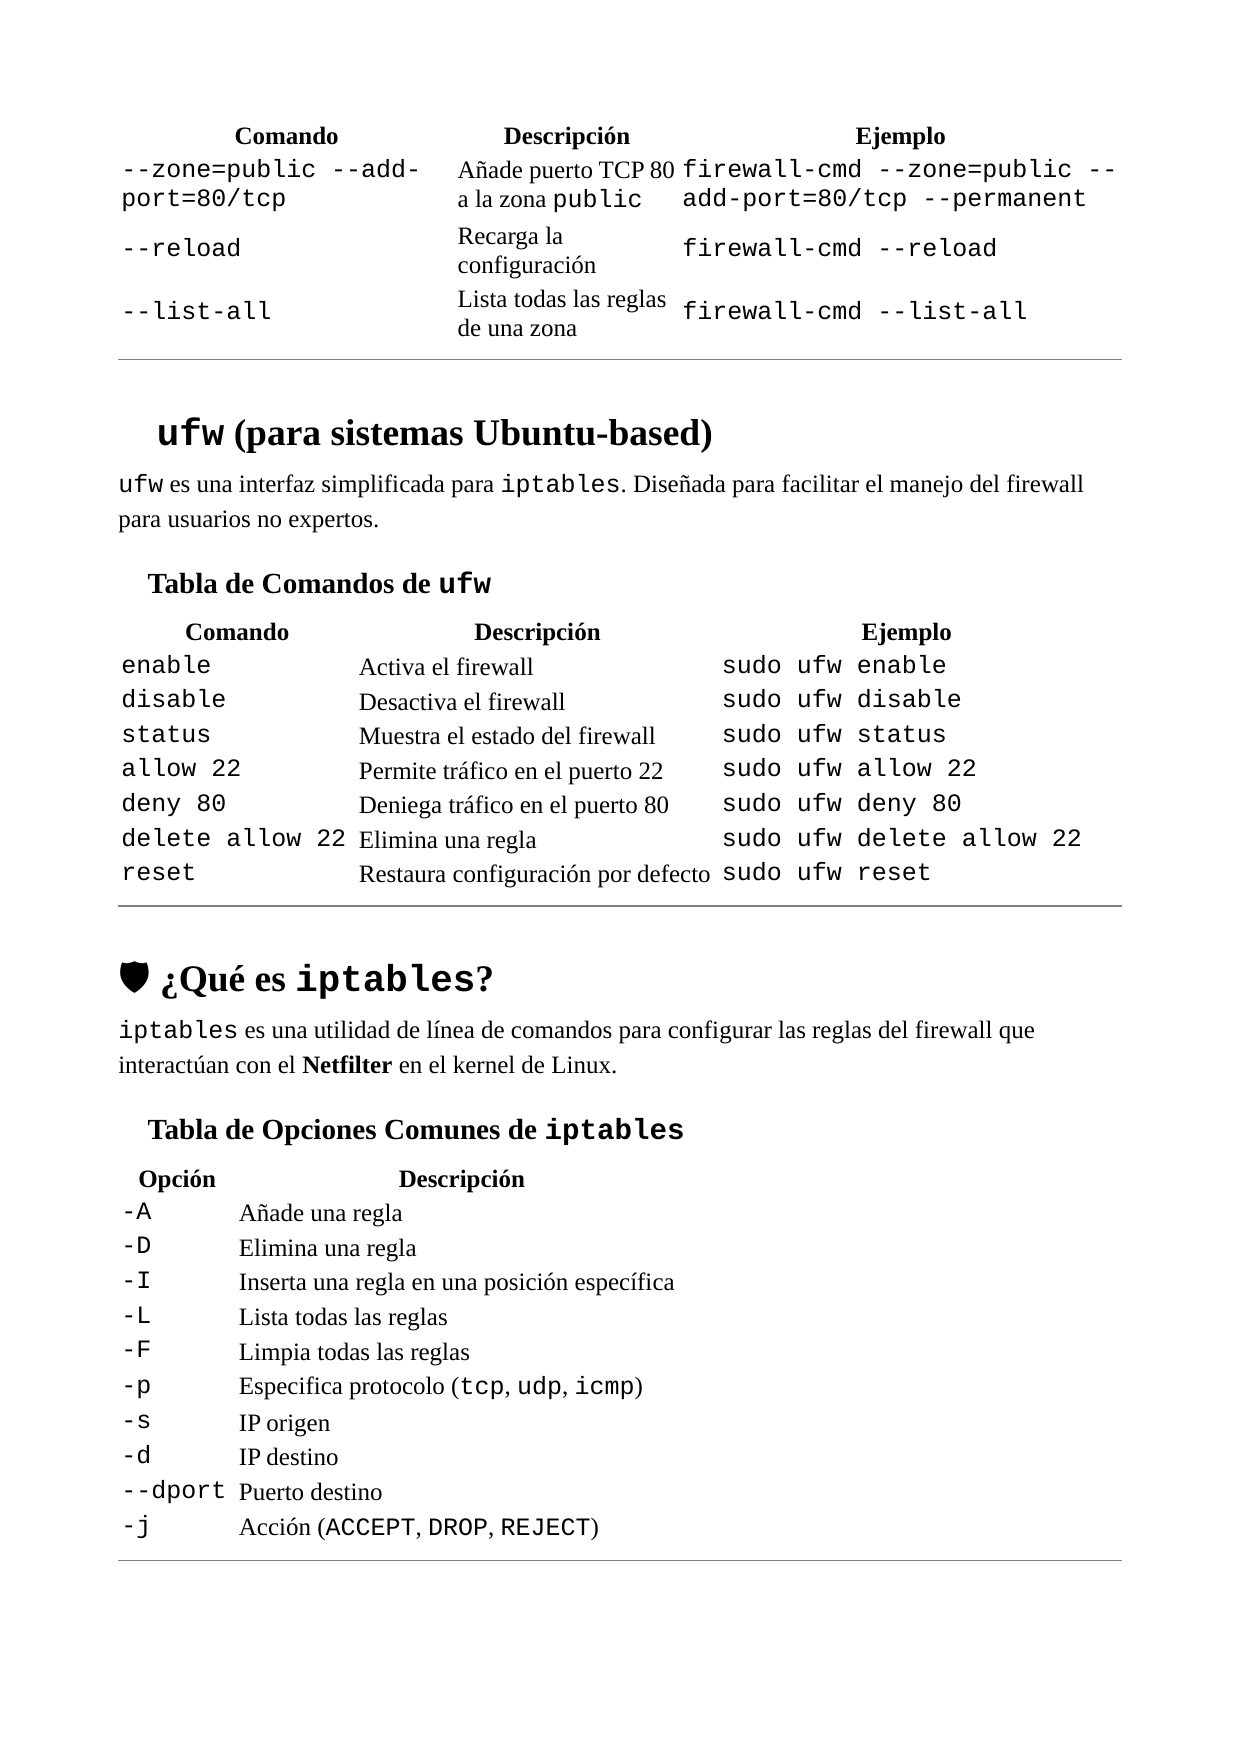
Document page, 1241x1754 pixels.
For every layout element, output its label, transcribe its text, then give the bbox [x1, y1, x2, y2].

table_cell reset [118, 857, 356, 891]
table_header Ejemplo [679, 118, 1122, 153]
table_cell firewall-cmd --reload [679, 218, 1122, 281]
table_cell Recarga la configuración [455, 218, 679, 281]
table_header Comando [118, 118, 454, 153]
table_cell deny 80 [118, 788, 356, 822]
table_cell delete allow 22 [118, 822, 356, 857]
table_cell -p [118, 1368, 236, 1405]
table_cell sudo ufw delete allow 22 [719, 822, 1094, 857]
table_header Opción [118, 1161, 236, 1195]
table_cell Puerto destino [236, 1474, 687, 1509]
table_cell Permite tráfico en el puerto 22 [356, 753, 719, 787]
text iptables es una utilidad de línea de comandos para configurar las reglas del firewall que interactúan con el Netfilter en el kernel de Linux. [118, 1015, 1122, 1079]
table_cell Activa el firewall [356, 649, 719, 684]
subtitle 🧾 Tabla de Comandos de ufw [118, 566, 1122, 602]
table_cell -F [118, 1334, 236, 1368]
table_cell sudo ufw disable [719, 684, 1094, 718]
table_cell sudo ufw allow 22 [719, 753, 1094, 787]
table_cell IP origen [236, 1405, 687, 1439]
table_cell Deniega tráfico en el puerto 80 [356, 788, 719, 822]
table_cell Especifica protocolo (tcp, udp, icmp) [236, 1368, 687, 1405]
table_cell sudo ufw reset [719, 857, 1094, 891]
table_header Ejemplo [719, 615, 1094, 649]
subtitle 🔧 ufw (para sistemas Ubuntu-based) [118, 410, 1122, 456]
table_header Descripción [455, 118, 679, 153]
table_cell enable [118, 649, 356, 684]
table_cell Desactiva el firewall [356, 684, 719, 718]
table_cell --dport [118, 1474, 236, 1509]
table_cell disable [118, 684, 356, 718]
table_cell -j [118, 1509, 236, 1545]
table_cell -d [118, 1440, 236, 1474]
table_cell Añade puerto TCP 80 a la zona public [455, 153, 679, 218]
table_cell sudo ufw enable [719, 649, 1094, 684]
table_cell -I [118, 1265, 236, 1299]
table_cell Acción (ACCEPT, DROP, REJECT) [236, 1509, 687, 1545]
subtitle 🛡️ ¿Qué es iptables? [118, 956, 1122, 1002]
table_cell Muestra el estado del firewall [356, 718, 719, 753]
table_cell -D [118, 1230, 236, 1264]
table_cell Lista todas las reglas de una zona [455, 281, 679, 345]
table_cell firewall-cmd --zone=public --add-port=80/tcp --permanent [679, 153, 1122, 218]
table_cell Elimina una regla [356, 822, 719, 857]
table_cell -L [118, 1299, 236, 1334]
table_cell sudo ufw deny 80 [719, 788, 1094, 822]
table_cell allow 22 [118, 753, 356, 787]
table_header Descripción [356, 615, 719, 649]
table_cell --list-all [118, 281, 454, 345]
table_cell --zone=public --add-port=80/tcp [118, 153, 454, 218]
table_cell Restaura configuración por defecto [356, 857, 719, 891]
subtitle 🧾 Tabla de Opciones Comunes de iptables [118, 1112, 1122, 1148]
table_cell Lista todas las reglas [236, 1299, 687, 1334]
table_cell -A [118, 1195, 236, 1230]
table_cell Elimina una regla [236, 1230, 687, 1264]
text ufw es una interfaz simplificada para iptables. Diseñada para facilitar el manejo del firewall para usuarios no expertos. [118, 469, 1122, 532]
table_cell Añade una regla [236, 1195, 687, 1230]
table_cell Inserta una regla en una posición específica [236, 1265, 687, 1299]
table_header Comando [118, 615, 356, 649]
table_cell firewall-cmd --list-all [679, 281, 1122, 345]
table_cell --reload [118, 218, 454, 281]
table_cell Limpia todas las reglas [236, 1334, 687, 1368]
table_cell status [118, 718, 356, 753]
table_cell IP destino [236, 1440, 687, 1474]
table_header Descripción [236, 1161, 687, 1195]
table_cell -s [118, 1405, 236, 1439]
table_cell sudo ufw status [719, 718, 1094, 753]
